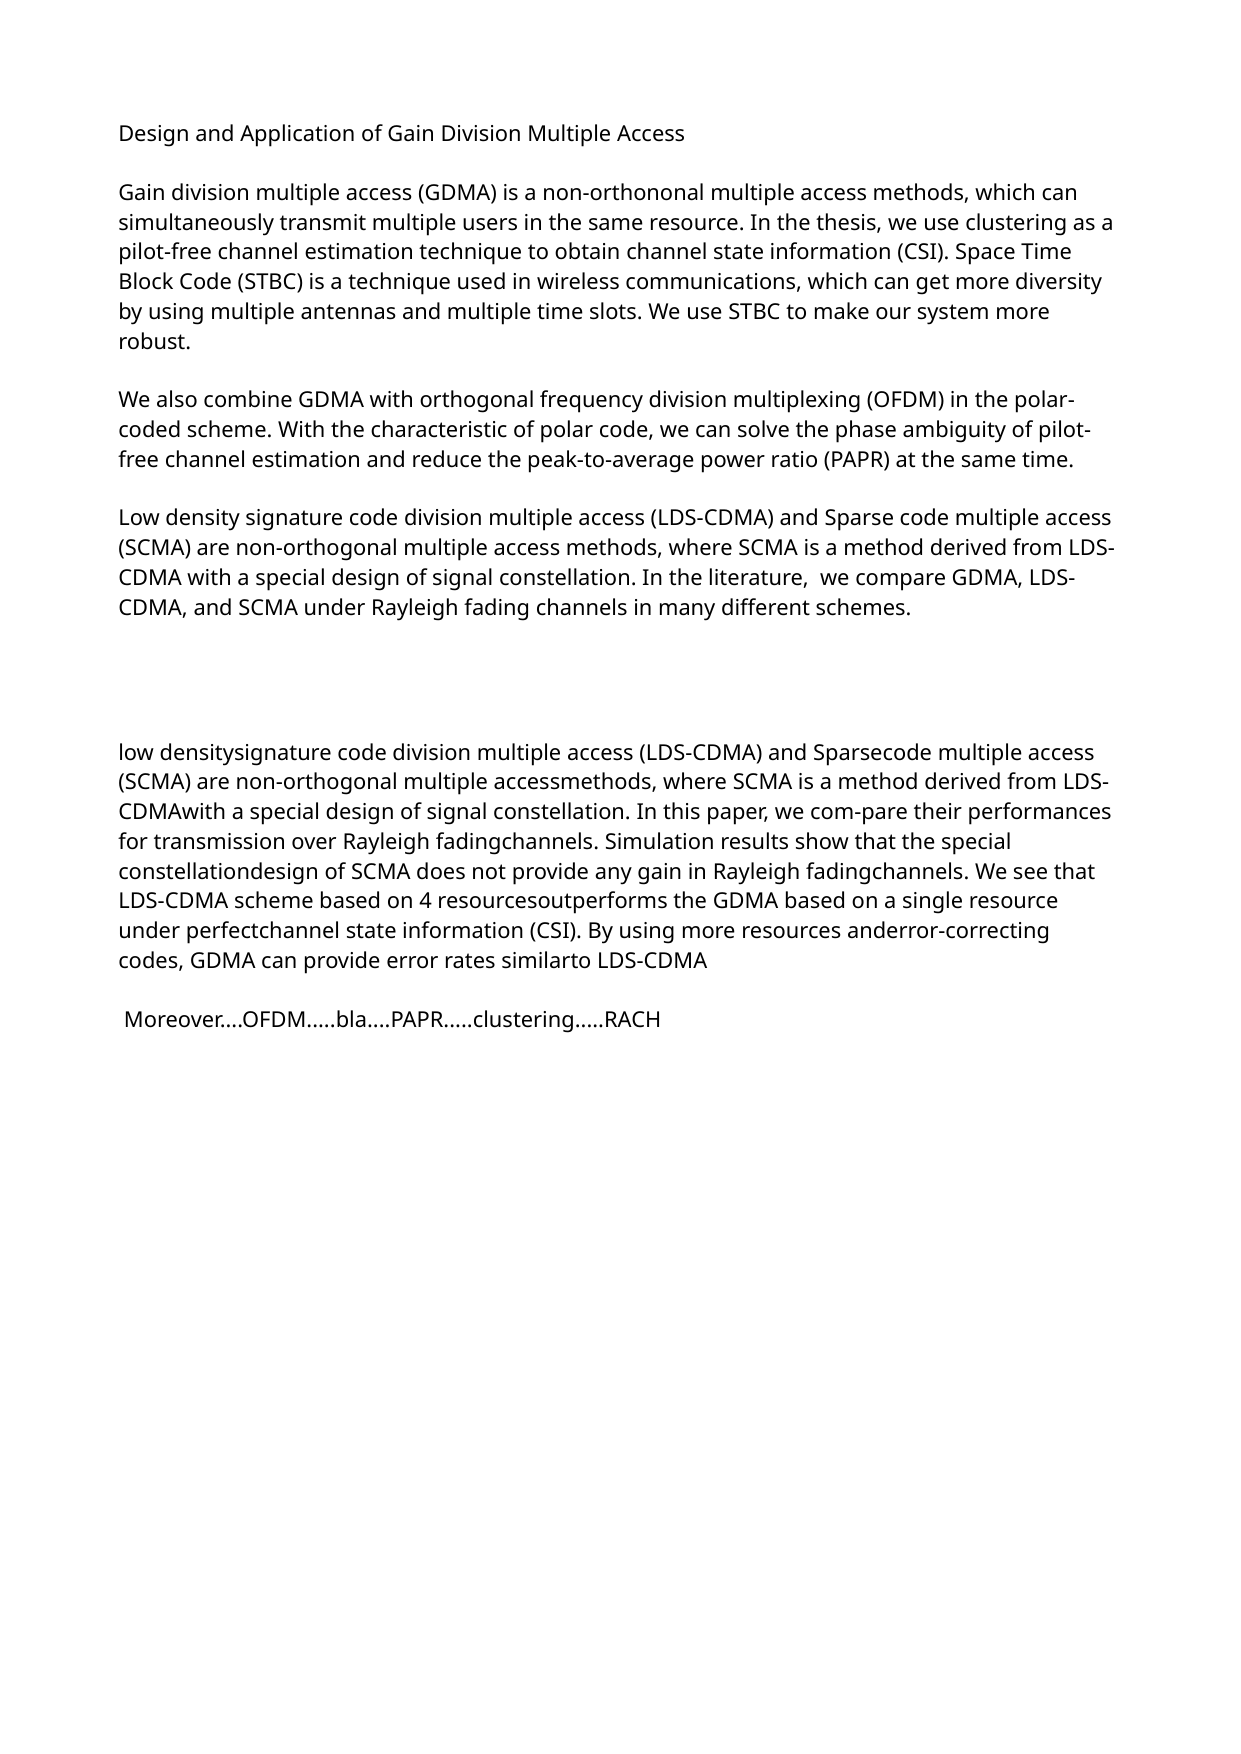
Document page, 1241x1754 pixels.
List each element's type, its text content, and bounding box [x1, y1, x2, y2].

text We also combine GDMA with orthogonal frequency division multiplexing (OFDM) in the polar-coded scheme. With the characteristic of polar code, we can solve the phase ambiguity of pilot-free channel estimation and reduce the peak-to-average power ratio (PAPR) at the same time. [118, 384, 1122, 473]
text low densitysignature code division multiple access (LDS-CDMA) and Sparsecode multiple access (SCMA) are non-orthogonal multiple accessmethods, where SCMA is a method derived from LDS-CDMAwith a special design of signal constellation. In this paper, we com-pare their performances for transmission over Rayleigh fadingchannels. Simulation results show that the special constellationdesign of SCMA does not provide any gain in Rayleigh fadingchannels. We see that LDS-CDMA scheme based on 4 resourcesoutperforms the GDMA based on a single resource under perfectchannel state information (CSI). By using more resources anderror-correcting codes, GDMA can provide error rates similarto LDS-CDMA [118, 736, 1122, 975]
text Design and Application of Gain Division Multiple Access [118, 118, 1122, 148]
text Moreover....OFDM.....bla....PAPR.....clustering.....RACH [118, 1003, 1122, 1033]
text Low density signature code division multiple access (LDS-CDMA) and Sparse code multiple access (SCMA) are non-orthogonal multiple access methods, where SCMA is a method derived from LDS-CDMA with a special design of signal constellation. In the literature, we compare GDMA, LDS-CDMA, and SCMA under Rayleigh fading channels in many different schemes. [118, 502, 1122, 621]
text Gain division multiple access (GDMA) is a non-orthononal multiple access methods, which can simultaneously transmit multiple users in the same resource. In the thesis, we use clustering as a pilot-free channel estimation technique to obtain channel state information (CSI). Space Time Block Code (STBC) is a technique used in wireless communications, which can get more diversity by using multiple antennas and multiple time slots. We use STBC to make our system more robust. [118, 177, 1122, 355]
